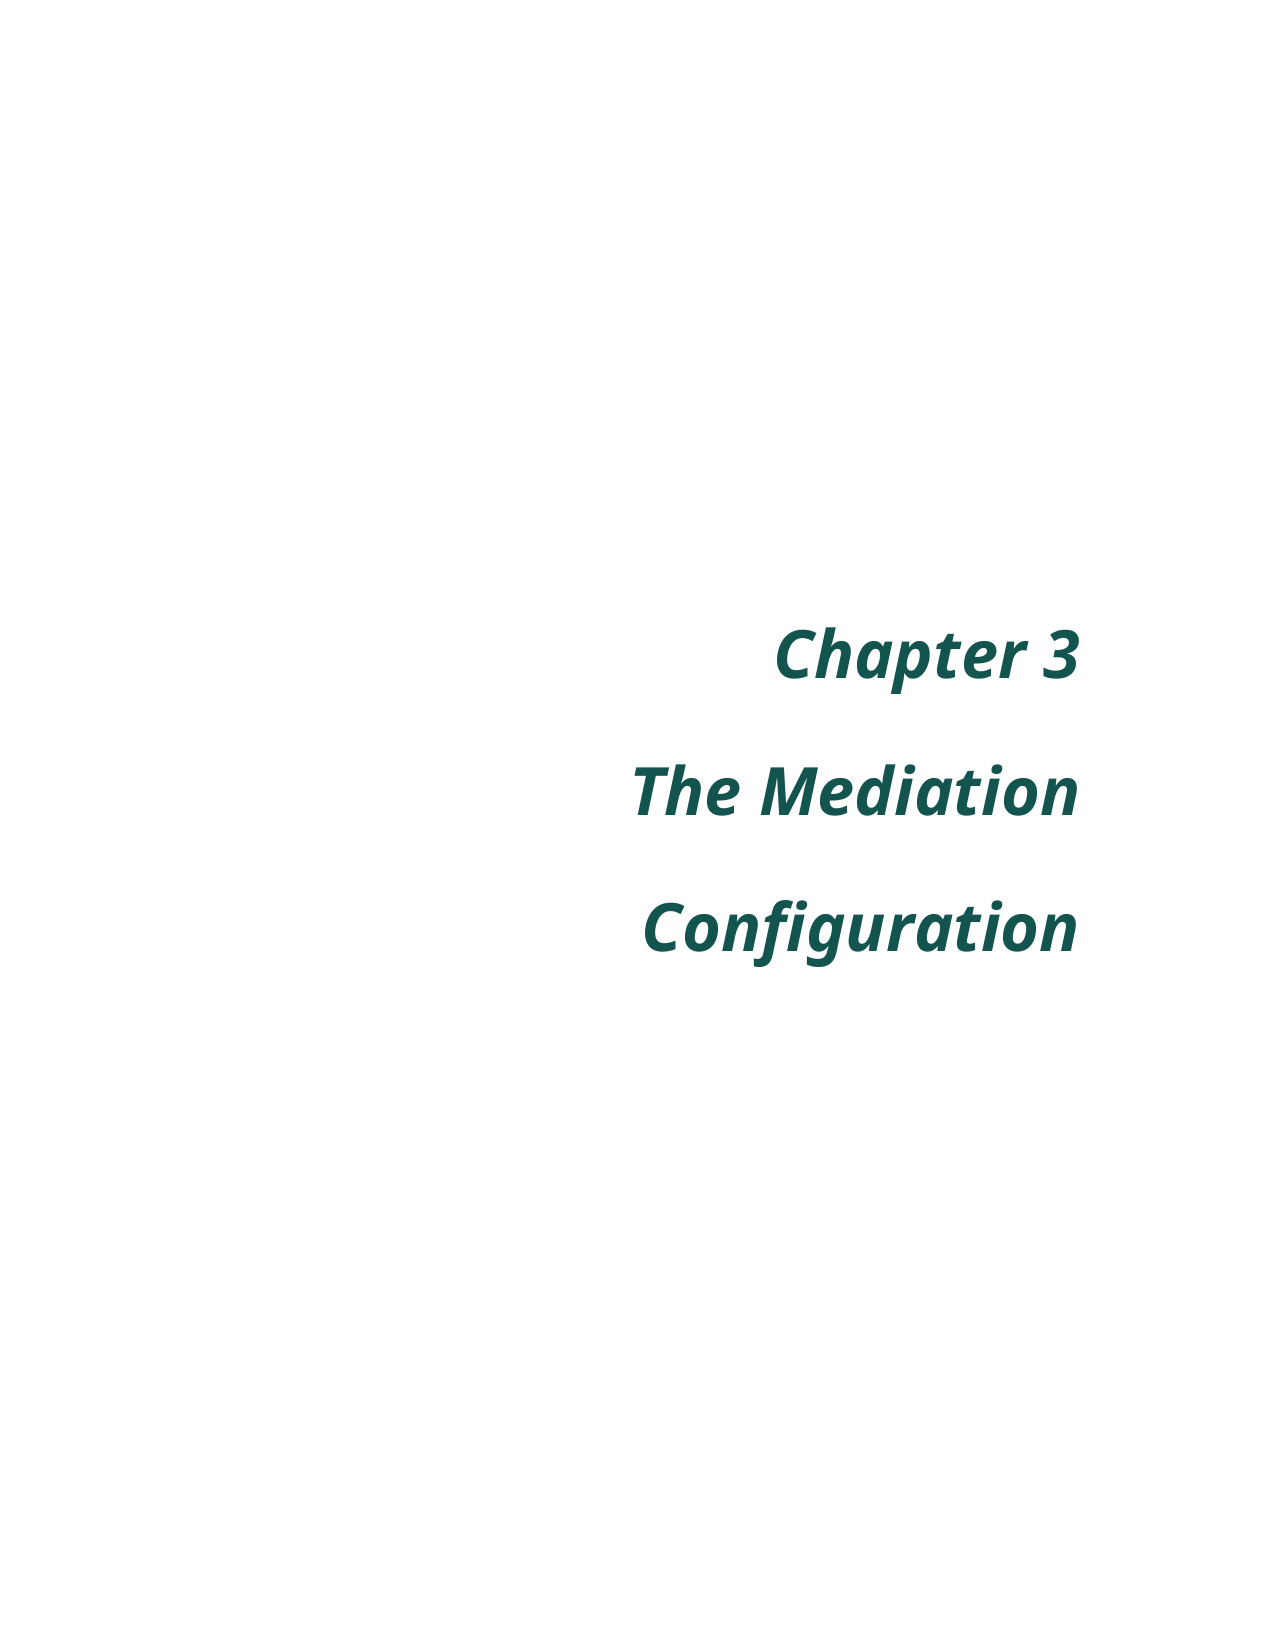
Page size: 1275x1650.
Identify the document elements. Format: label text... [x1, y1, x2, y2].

subtitle Chapter 3 The Mediation Configuration [187, 608, 1087, 971]
